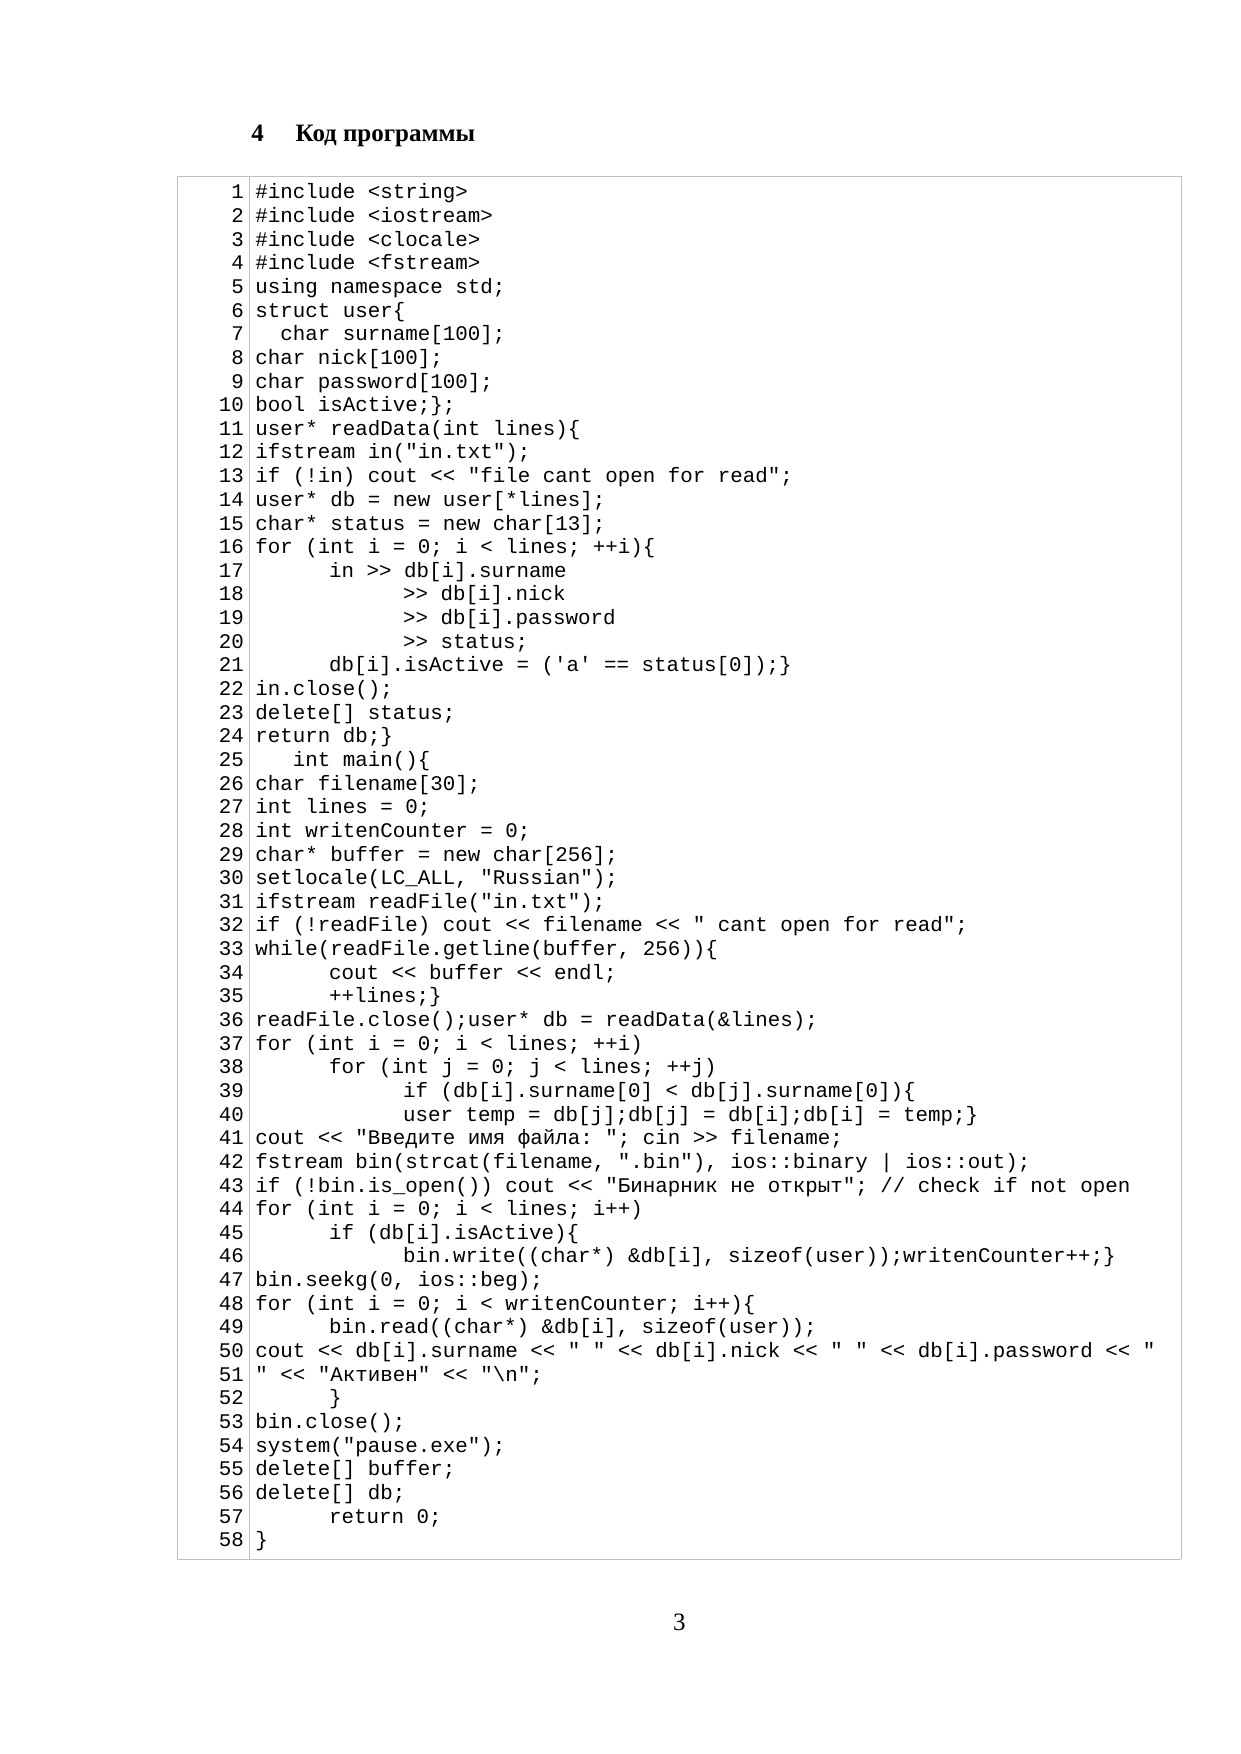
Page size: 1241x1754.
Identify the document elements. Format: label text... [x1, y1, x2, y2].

subtitle Код программы [177, 118, 1181, 147]
table_header 1 2 3 4 5 6 7 8 9 10 11 12 13 14 15 16 17 18 19 20 21 22 23 24 25 26 27 28 29 30 31 32 33 34 35 36 37 38 39 40 41 42 43 44 45 46 47 48 49 50 51 52 53 54 55 56 57 58 [178, 177, 249, 1559]
table_header #include <string> #include <iostream> #include <clocale> #include <fstream> using namespace std; struct user{ char surname[100]; char nick[100]; char password[100]; bool isActive;}; user* readData(int lines){ ifstream in("in.txt"); if (!in) cout << "file cant open for read"; user* db = new user[*lines]; char* status = new char[13]; for (int i = 0; i < lines; ++i){ in >> db[i].surname >> db[i].nick >> db[i].password >> status; db[i].isActive = ('а' == status[0]);} in.close(); delete[] status; return db;} int main(){ char filename[30]; int lines = 0; int writenCounter = 0; char* buffer = new char[256]; setlocale(LC_ALL, "Russian"); ifstream readFile("in.txt"); if (!readFile) cout << filename << " cant open for read"; while(readFile.getline(buffer, 256)){ cout << buffer << endl; ++lines;} readFile.close();user* db = readData(&lines); for (int i = 0; i < lines; ++i) for (int j = 0; j < lines; ++j) if (db[i].surname[0] < db[j].surname[0]){ user temp = db[j];db[j] = db[i];db[i] = temp;} cout << "Введите имя файла: "; cin >> filename; fstream bin(strcat(filename, ".bin"), ios::binary | ios::out); if (!bin.is_open()) cout << "Бинарник не открыт"; // check if not open for (int i = 0; i < lines; i++) if (db[i].isActive){ bin.write((char*) &db[i], sizeof(user));writenCounter++;} bin.seekg(0, ios::beg); for (int i = 0; i < writenCounter; i++){ bin.read((char*) &db[i], sizeof(user)); cout << db[i].surname << " " << db[i].nick << " " << db[i].password << " " << "Активен" << "\n"; } bin.close(); system("pause.exe"); delete[] buffer; delete[] db; return 0; } [250, 177, 1181, 1559]
